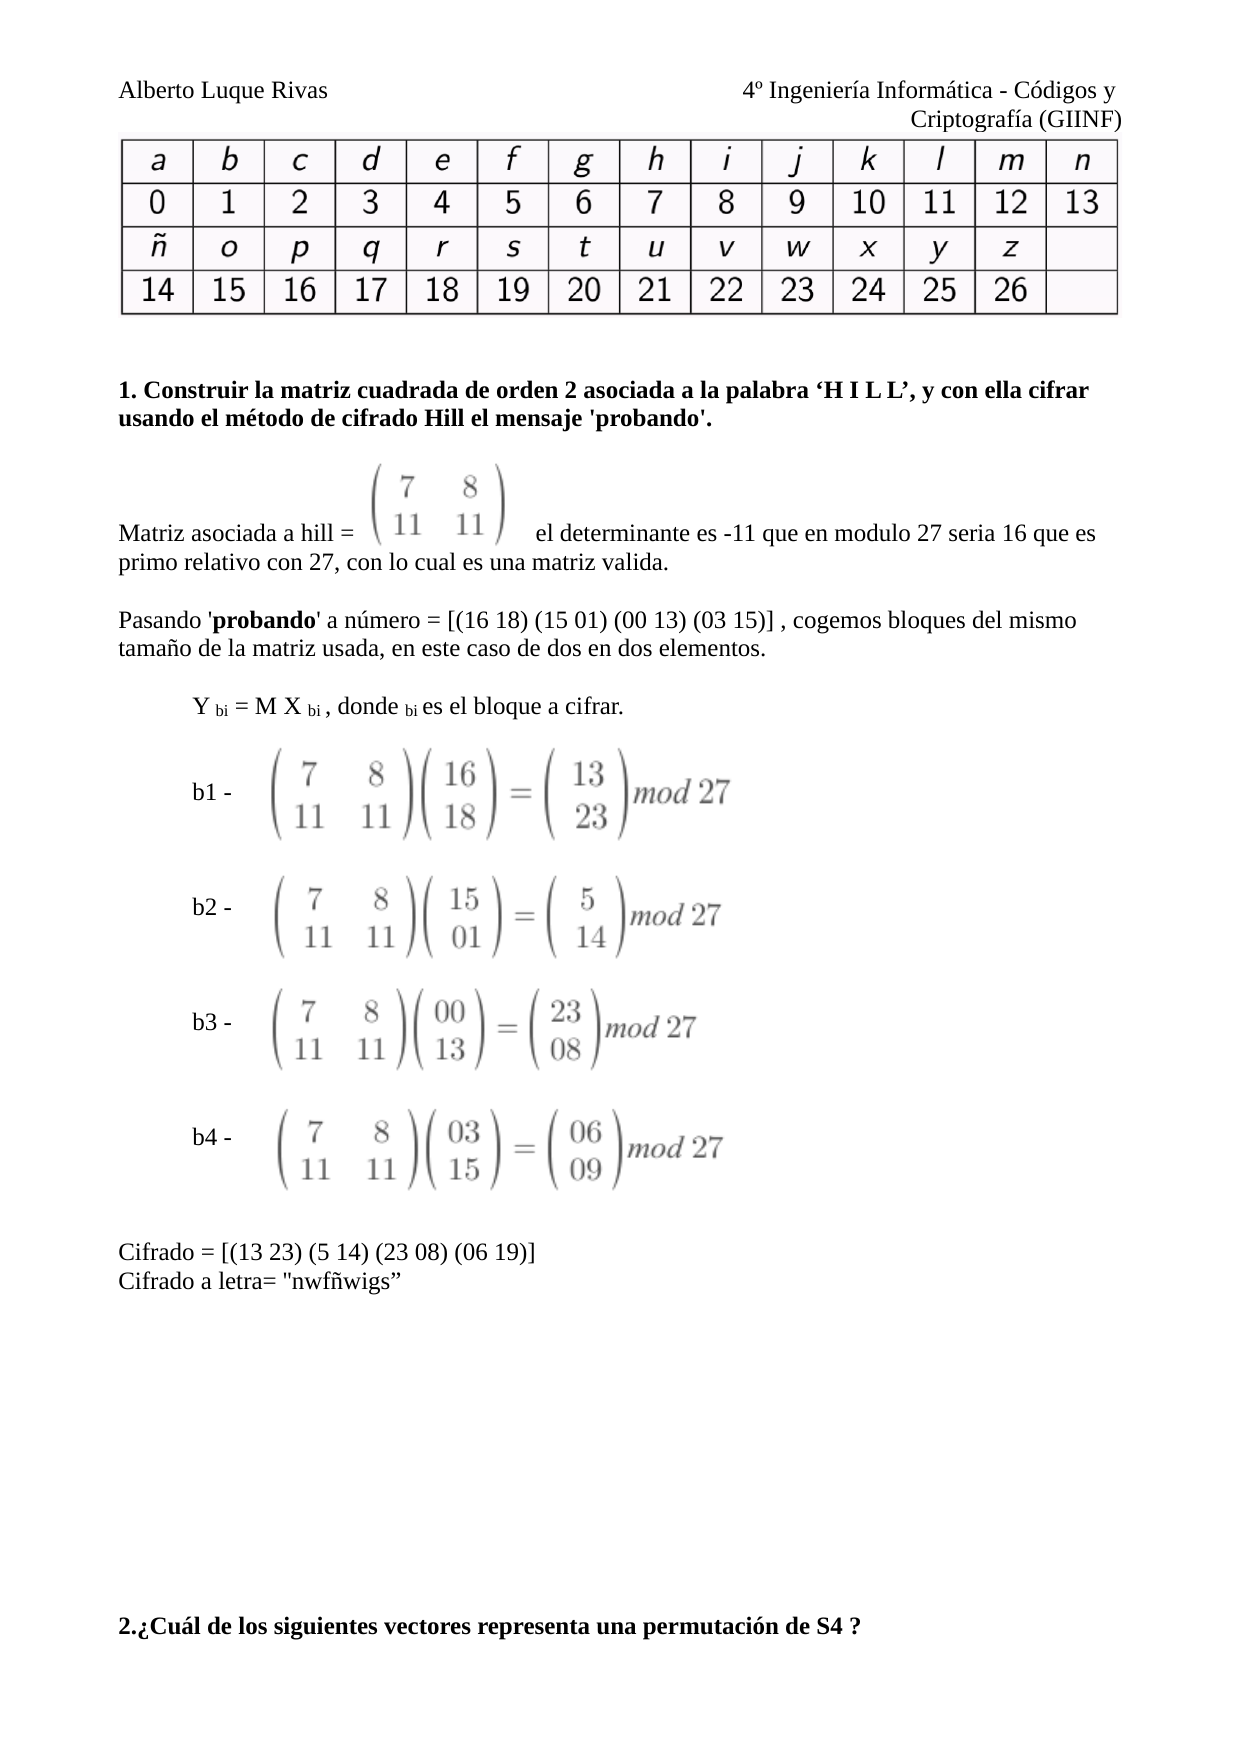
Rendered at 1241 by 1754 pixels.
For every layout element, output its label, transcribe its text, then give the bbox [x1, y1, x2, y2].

text 2.¿Cuál de los siguientes vectores representa una permutación de S4 ? [118, 1611, 1122, 1640]
text [745, 777, 1122, 806]
text usando el método de cifrado Hill el mensaje 'probando'. [118, 403, 1122, 432]
text Y bi = M X bi , donde bi es el bloque a cifrar. [118, 691, 1122, 720]
text Cifrado = [(13 23) (5 14) (23 08) (06 19)] [118, 1237, 1122, 1266]
text b4 - [118, 1122, 271, 1151]
text [738, 892, 1122, 921]
text Pasando 'probando' a número = [(16 18) (15 01) (00 13) (03 15)] , cogemos bloques del mismo tamaño de la matriz usada, en este caso de dos en dos elementos. [118, 605, 1122, 662]
text [740, 1007, 1122, 1036]
text Cifrado a letra= ''nwfñwigs” [118, 1266, 1122, 1295]
text [751, 1122, 1122, 1151]
text b2 - [118, 892, 261, 921]
text Matriz asociada a hill = el determinante es -11 que en modulo 27 seria 16 que es primo relativo con 27, con lo cual es una matriz valida. [118, 518, 1122, 576]
text b3 - [118, 1007, 259, 1036]
text 1. Construir la matriz cuadrada de orden 2 asociada a la palabra ‘H I L L’, y con ella cifrar [118, 375, 1122, 403]
text b1 - [118, 777, 260, 806]
